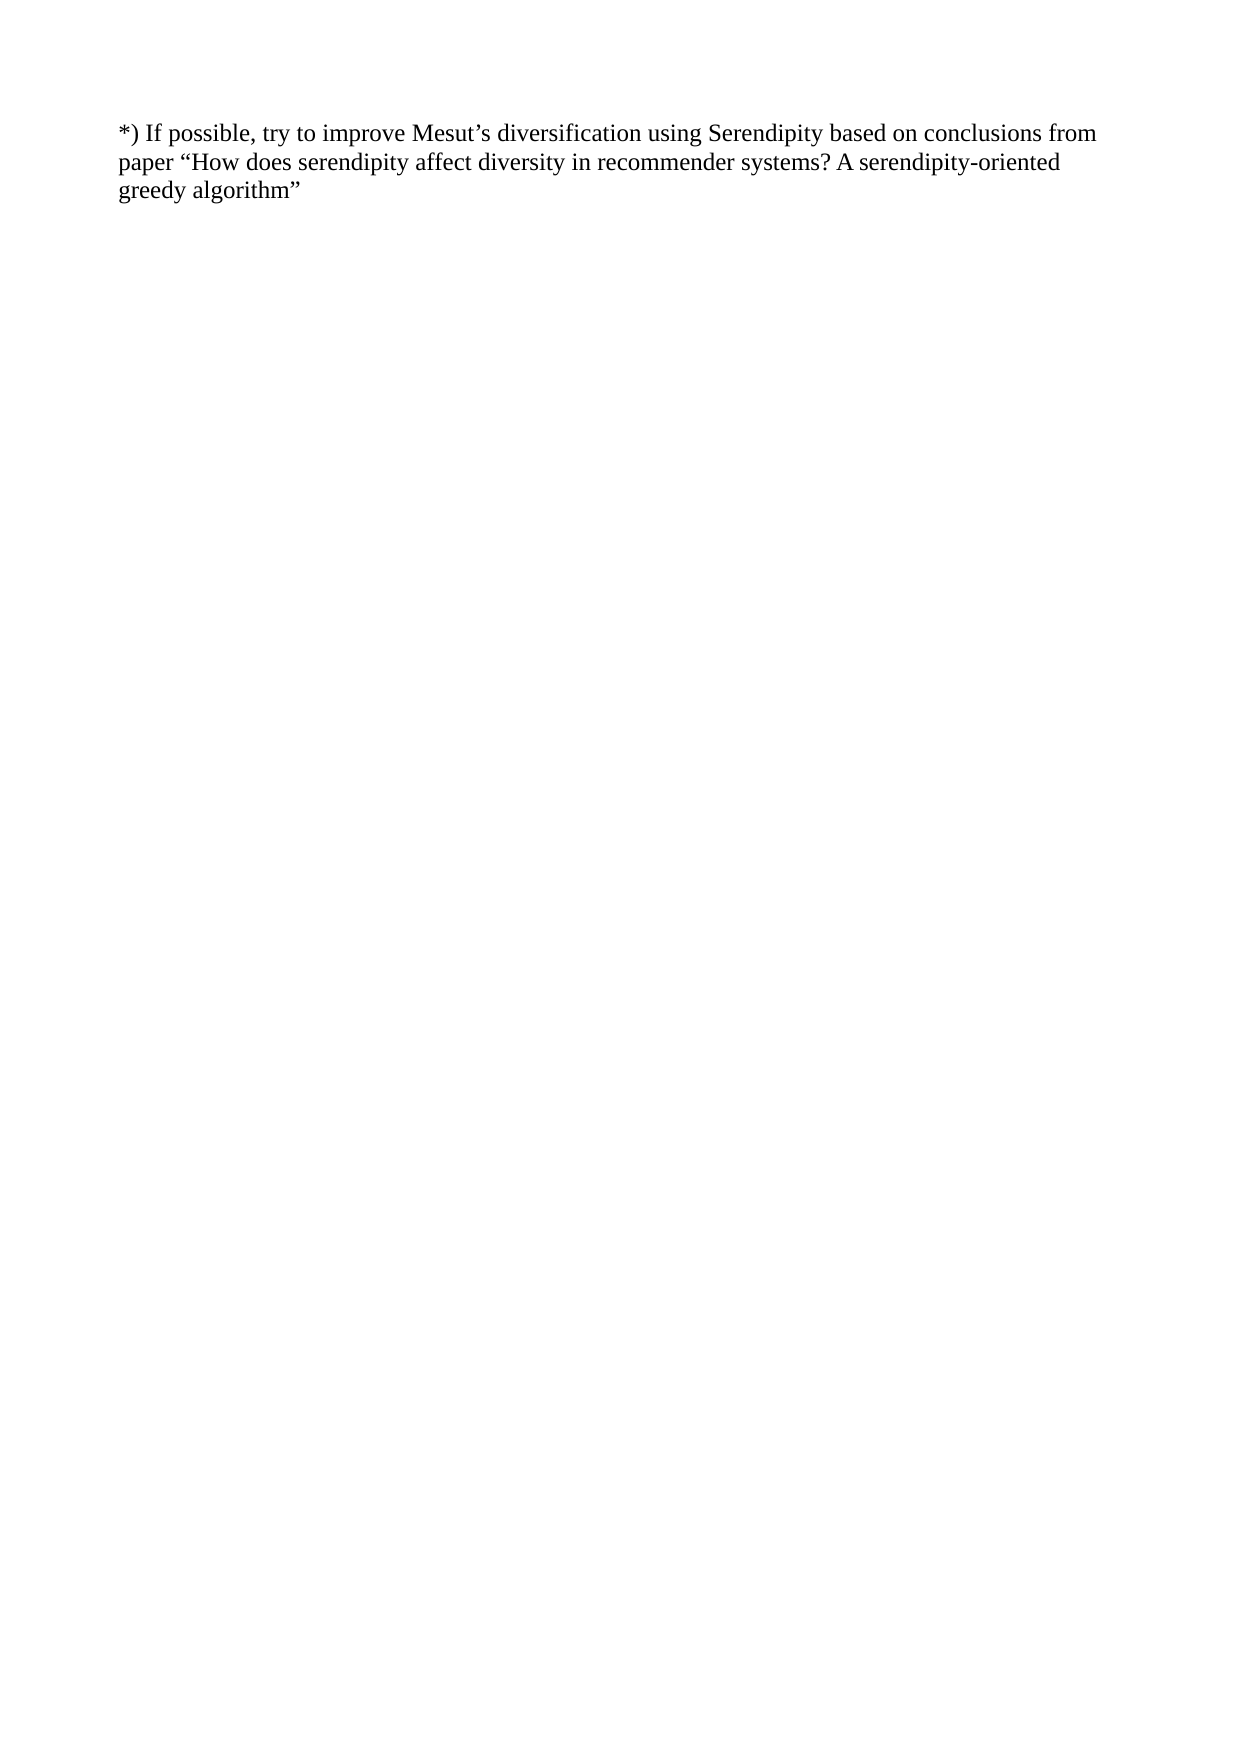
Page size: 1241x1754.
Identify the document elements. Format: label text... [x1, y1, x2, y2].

text *) If possible, try to improve Mesut’s diversification using Serendipity based on conclusions from paper “How does serendipity affect diversity in recommender systems? A serendipity-oriented greedy algorithm” [118, 118, 1122, 204]
